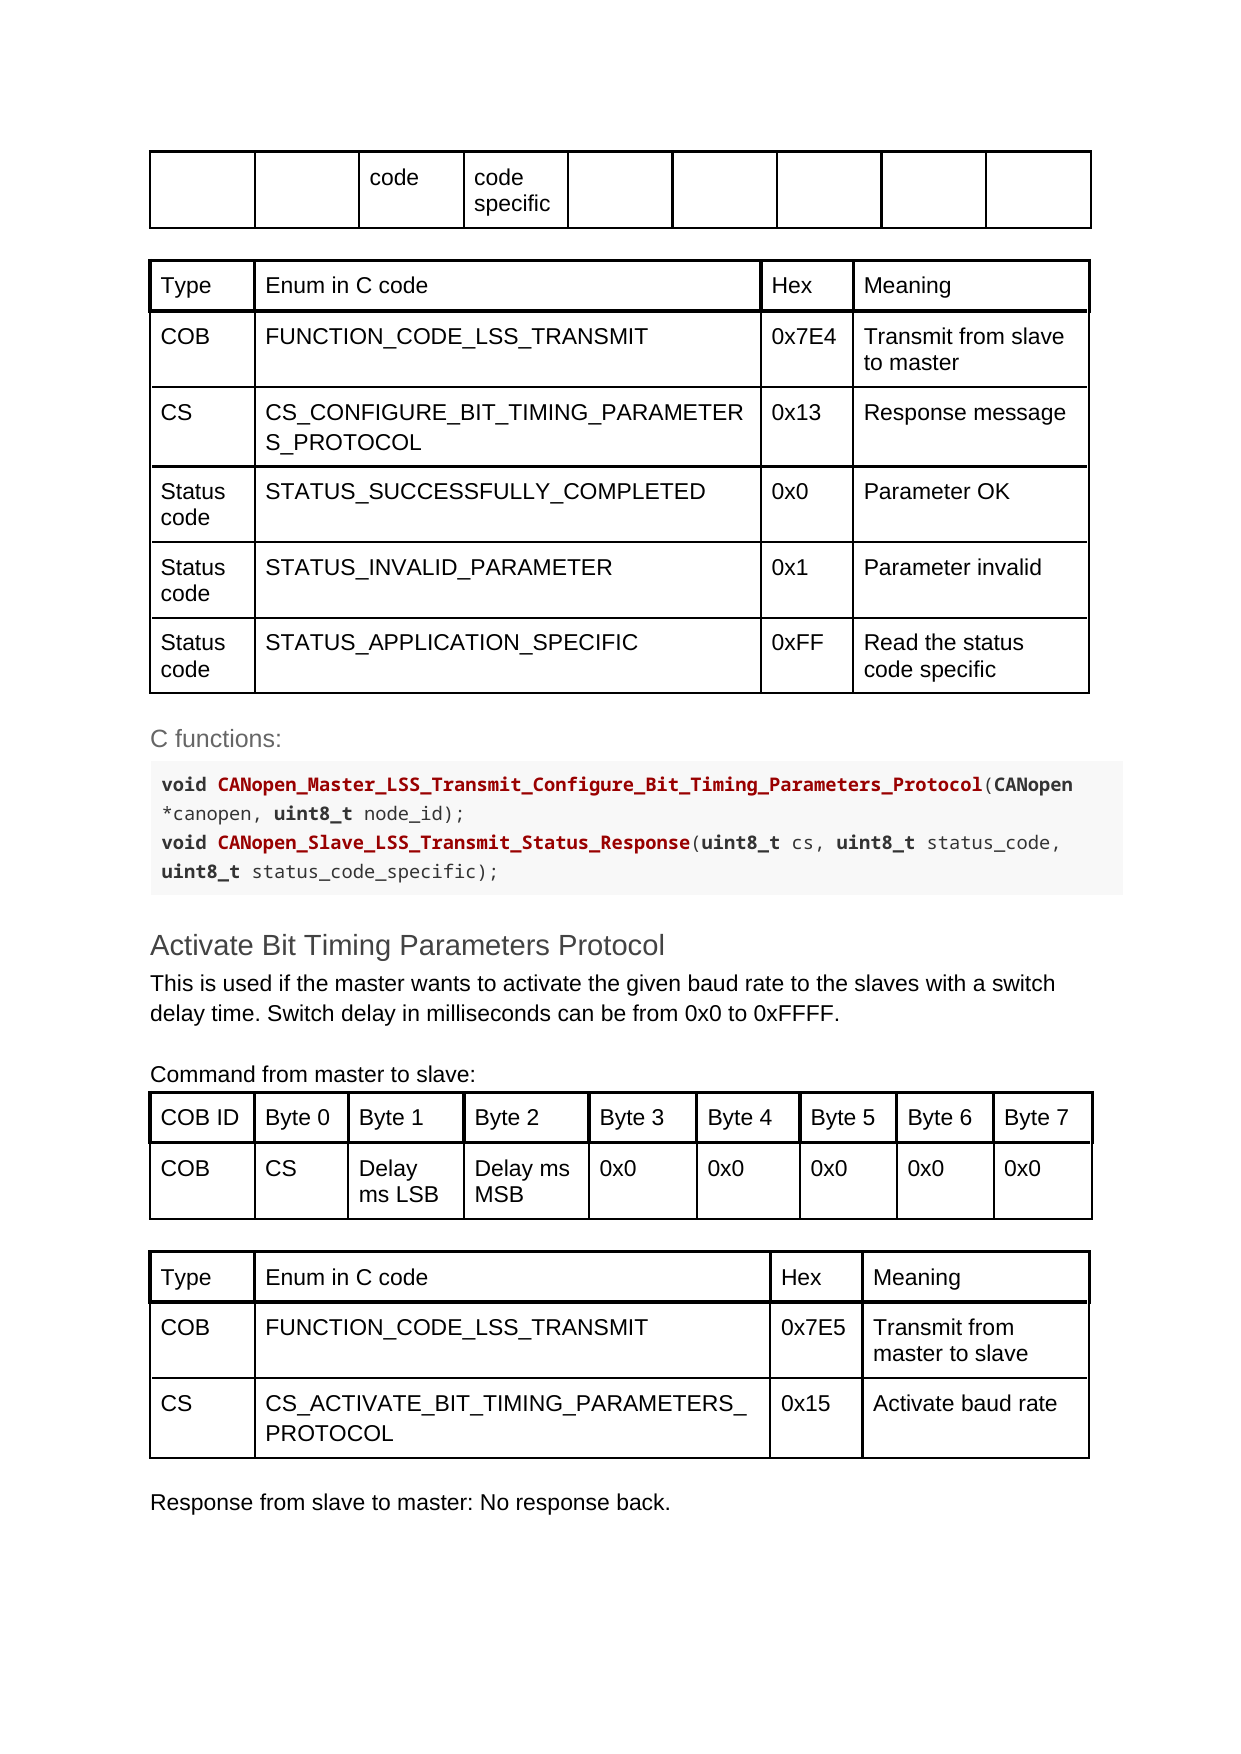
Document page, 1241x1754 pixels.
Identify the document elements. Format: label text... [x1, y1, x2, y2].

table_cell [883, 153, 985, 227]
table_header Byte 1 [350, 1094, 462, 1141]
table_cell [674, 153, 776, 227]
table_cell 0x0 [762, 468, 852, 541]
table_cell COB [151, 1144, 254, 1218]
table_cell Parameter OK [854, 465, 1088, 541]
table_cell Status code [151, 465, 254, 541]
table_cell Parameter invalid [854, 541, 1088, 617]
table_cell CS [151, 1377, 254, 1457]
table_cell STATUS_APPLICATION_SPECIFIC [256, 619, 760, 692]
table_header Type [152, 262, 253, 309]
table_cell 0x1 [762, 543, 852, 617]
table_header Byte 5 [802, 1094, 895, 1141]
table_header Byte 6 [898, 1094, 992, 1141]
table_cell Delay ms MSB [465, 1144, 588, 1218]
table_cell STATUS_SUCCESSFULLY_COMPLETED [256, 468, 760, 541]
table_cell 0x0 [801, 1144, 896, 1218]
subtitle Activate Bit Timing Parameters Protocol [150, 928, 1090, 962]
table_cell Read the status code specific [854, 617, 1088, 692]
table_cell CS_CONFIGURE_BIT_TIMING_PARAMETERS_PROTOCOL [256, 388, 760, 465]
table_cell [256, 153, 358, 227]
table_cell Status code [151, 617, 254, 692]
table_header Hex [772, 1253, 861, 1300]
table_header Byte 0 [256, 1094, 347, 1141]
table_header Meaning [855, 262, 1088, 309]
table_cell code specific [465, 153, 567, 227]
table_cell [778, 153, 880, 227]
table_cell 0x0 [590, 1144, 696, 1218]
table_cell code [360, 153, 463, 227]
table_header Byte 3 [591, 1094, 695, 1141]
table_cell 0x7E5 [771, 1304, 861, 1377]
table_cell STATUS_INVALID_PARAMETER [256, 543, 760, 617]
table_header Enum in C code [256, 1253, 769, 1300]
table_cell Response message [854, 386, 1088, 465]
table_header Type [152, 1253, 253, 1300]
table_cell CS_ACTIVATE_BIT_TIMING_PARAMETERS_PROTOCOL [256, 1379, 769, 1457]
table_cell FUNCTION_CODE_LSS_TRANSMIT [256, 313, 760, 386]
table_cell 0x0 [698, 1144, 799, 1218]
table_cell 0x15 [771, 1379, 861, 1457]
text Command from master to slave: [150, 1061, 1090, 1087]
table_cell COB [151, 1304, 254, 1377]
table_header Enum in C code [256, 262, 759, 309]
table_cell CS [151, 386, 254, 465]
text Response from slave to master: No response back. [150, 1489, 1090, 1515]
subtitle C functions: [150, 723, 1090, 752]
table_cell CS [256, 1144, 347, 1218]
table_cell 0x0 [995, 1141, 1091, 1218]
table_cell [569, 153, 671, 227]
text This is used if the master wants to activate the given baud rate to the slaves with a switch delay time. Switch delay in milliseconds can be from 0x0 to 0xFFFF. [150, 970, 1090, 1027]
table_cell [987, 153, 1090, 227]
table_header Meaning [864, 1253, 1088, 1300]
table_cell Status code [151, 541, 254, 617]
table_cell FUNCTION_CODE_LSS_TRANSMIT [256, 1304, 769, 1377]
table_cell 0x7E4 [762, 313, 852, 386]
table_header Byte 7 [995, 1094, 1091, 1141]
table_header Byte 2 [466, 1094, 587, 1141]
table_cell Activate baud rate [864, 1377, 1088, 1457]
table_cell 0x0 [898, 1144, 993, 1218]
table_cell Transmit from slave to master [854, 309, 1088, 386]
table_cell COB [151, 313, 254, 386]
table_cell Transmit from master to slave [864, 1300, 1088, 1377]
table_header Byte 4 [698, 1094, 798, 1141]
table_header Hex [763, 262, 852, 309]
table_header COB ID [152, 1094, 253, 1141]
table_cell [151, 153, 254, 227]
table_header void CANopen_Master_LSS_Transmit_Configure_Bit_Timing_Parameters_Protocol(CANopen *canopen, uint8_t node_id); void CANopen_Slave_LSS_Transmit_Status_Response(uint8_t cs, uint8_t status_code, uint8_t status_code_specific); [151, 761, 1123, 895]
table_cell Delay ms LSB [349, 1144, 463, 1218]
table_cell 0x13 [762, 388, 852, 465]
table_cell 0xFF [762, 619, 852, 692]
